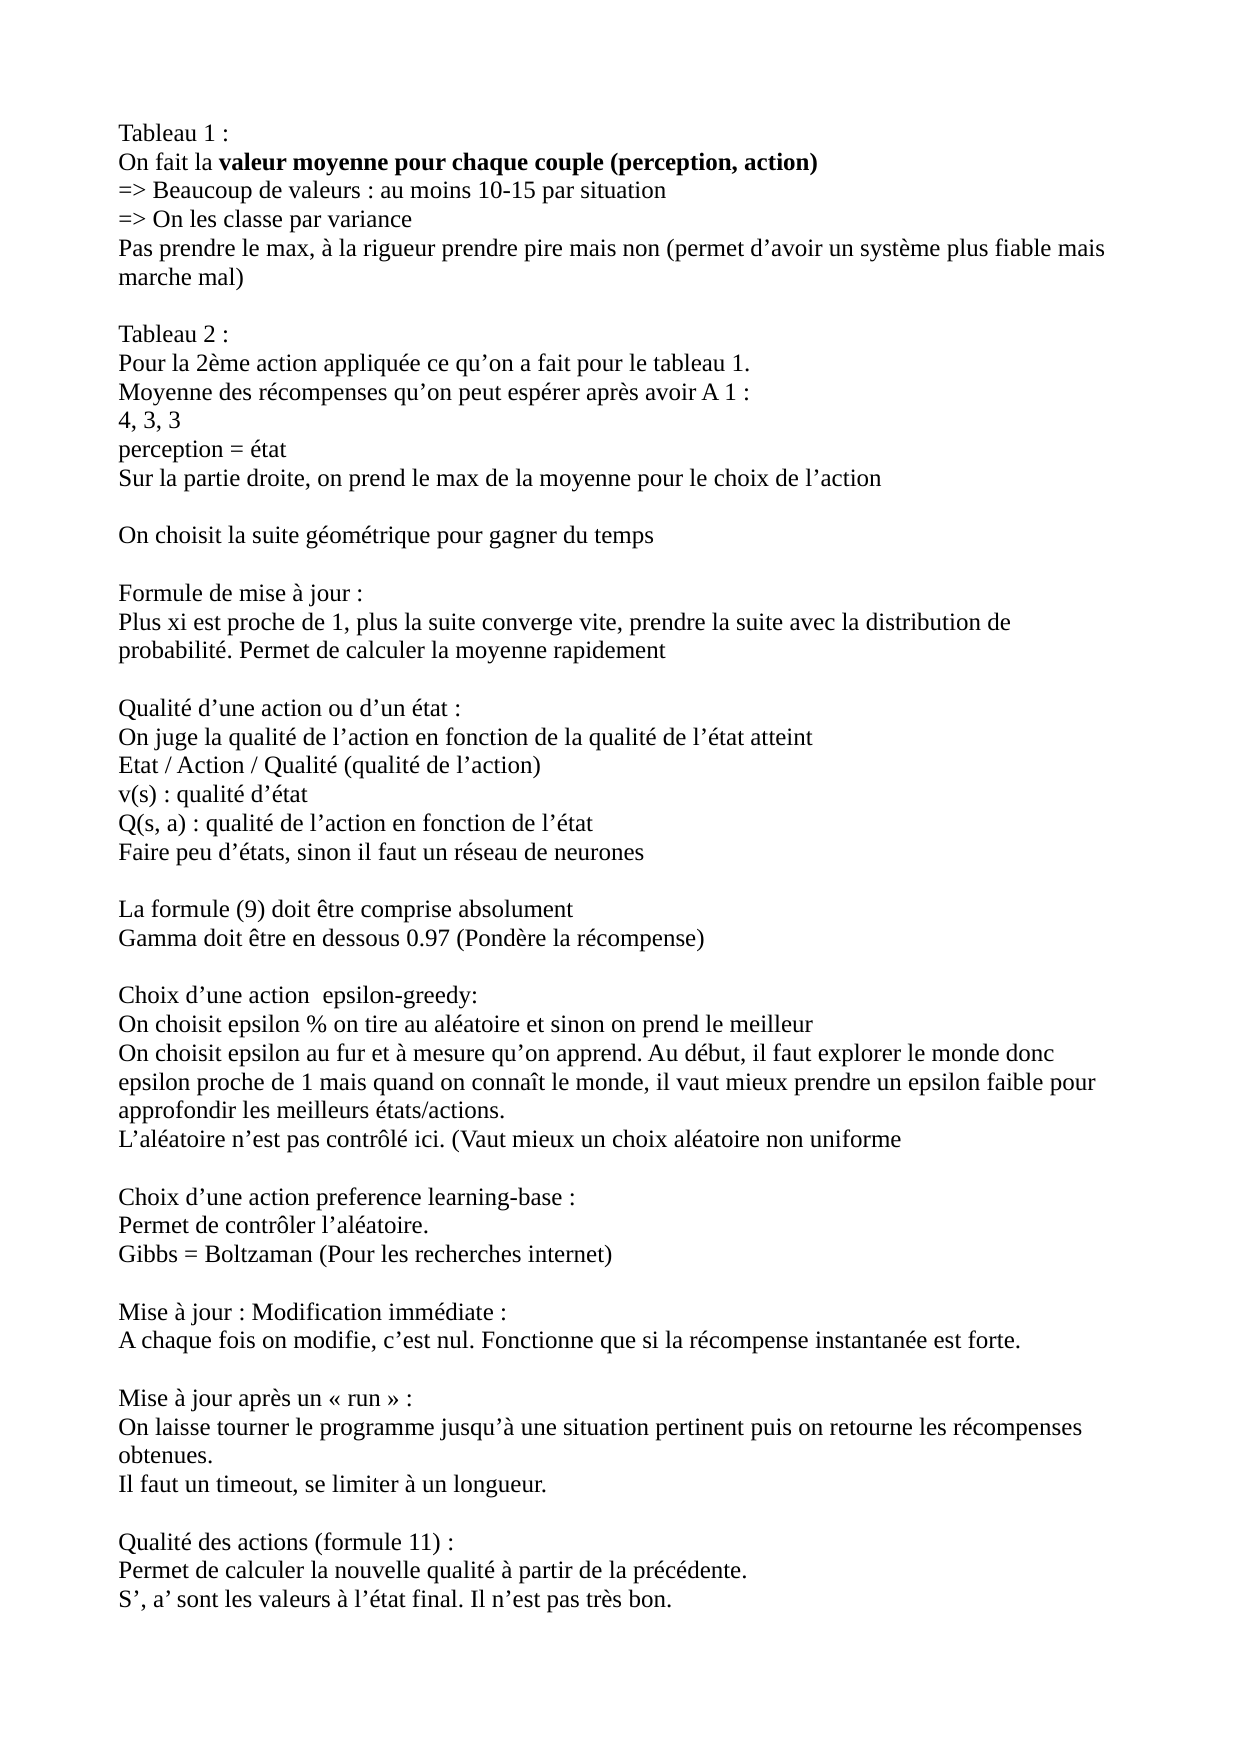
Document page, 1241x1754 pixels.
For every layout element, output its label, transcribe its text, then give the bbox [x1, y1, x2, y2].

text Formule de mise à jour : [118, 578, 1122, 607]
text L’aléatoire n’est pas contrôlé ici. (Vaut mieux un choix aléatoire non uniforme [118, 1124, 1122, 1153]
text Plus xi est proche de 1, plus la suite converge vite, prendre la suite avec la distribution de probabilité. Permet de calculer la moyenne rapidement [118, 607, 1122, 664]
text On juge la qualité de l’action en fonction de la qualité de l’état atteint [118, 722, 1122, 751]
text Tableau 1 : [118, 118, 1122, 147]
text Mise à jour après un « run » : [118, 1383, 1122, 1412]
text Permet de calculer la nouvelle qualité à partir de la précédente. S’, a’ sont les valeurs à l’état final. Il n’est pas très bon. [118, 1556, 1122, 1613]
text Qualité des actions (formule 11) : [118, 1527, 1122, 1556]
text On choisit la suite géométrique pour gagner du temps [118, 521, 1122, 549]
text Qualité d’une action ou d’un état : [118, 693, 1122, 722]
text On choisit epsilon au fur et à mesure qu’on apprend. Au début, il faut explorer le monde donc epsilon proche de 1 mais quand on connaît le monde, il vaut mieux prendre un epsilon faible pour approfondir les meilleurs états/actions. [118, 1038, 1122, 1124]
text La formule (9) doit être comprise absolument [118, 894, 1122, 923]
text Il faut un timeout, se limiter à un longueur. [118, 1469, 1122, 1498]
text Mise à jour : Modification immédiate : [118, 1297, 1122, 1326]
text Gamma doit être en dessous 0.97 (Pondère la récompense) [118, 923, 1122, 952]
text Choix d’une action preference learning-base : [118, 1182, 1122, 1211]
text A chaque fois on modifie, c’est nul. Fonctionne que si la récompense instantanée est forte. [118, 1326, 1122, 1354]
text Tableau 2 : [118, 319, 1122, 348]
text Faire peu d’états, sinon il faut un réseau de neurones [118, 837, 1122, 866]
text Permet de contrôler l’aléatoire. [118, 1211, 1122, 1239]
text Pas prendre le max, à la rigueur prendre pire mais non (permet d’avoir un système plus fiable mais marche mal) [118, 233, 1122, 291]
text Q(s, a) : qualité de l’action en fonction de l’état [118, 808, 1122, 837]
text 4, 3, 3 [118, 406, 1122, 434]
text perception = état [118, 434, 1122, 463]
text Gibbs = Boltzaman (Pour les recherches internet) [118, 1239, 1122, 1268]
text Pour la 2ème action appliquée ce qu’on a fait pour le tableau 1. [118, 348, 1122, 377]
text Moyenne des récompenses qu’on peut espérer après avoir A 1 : [118, 377, 1122, 406]
text => Beaucoup de valeurs : au moins 10-15 par situation [118, 176, 1122, 204]
text Etat / Action / Qualité (qualité de l’action) [118, 751, 1122, 779]
text Sur la partie droite, on prend le max de la moyenne pour le choix de l’action [118, 463, 1122, 492]
text On choisit epsilon % on tire au aléatoire et sinon on prend le meilleur [118, 1009, 1122, 1038]
text On fait la valeur moyenne pour chaque couple (perception, action) [118, 147, 1122, 176]
text => On les classe par variance [118, 204, 1122, 233]
text v(s) : qualité d’état [118, 779, 1122, 808]
text On laisse tourner le programme jusqu’à une situation pertinent puis on retourne les récompenses obtenues. [118, 1412, 1122, 1469]
text Choix d’une action epsilon-greedy: [118, 981, 1122, 1009]
